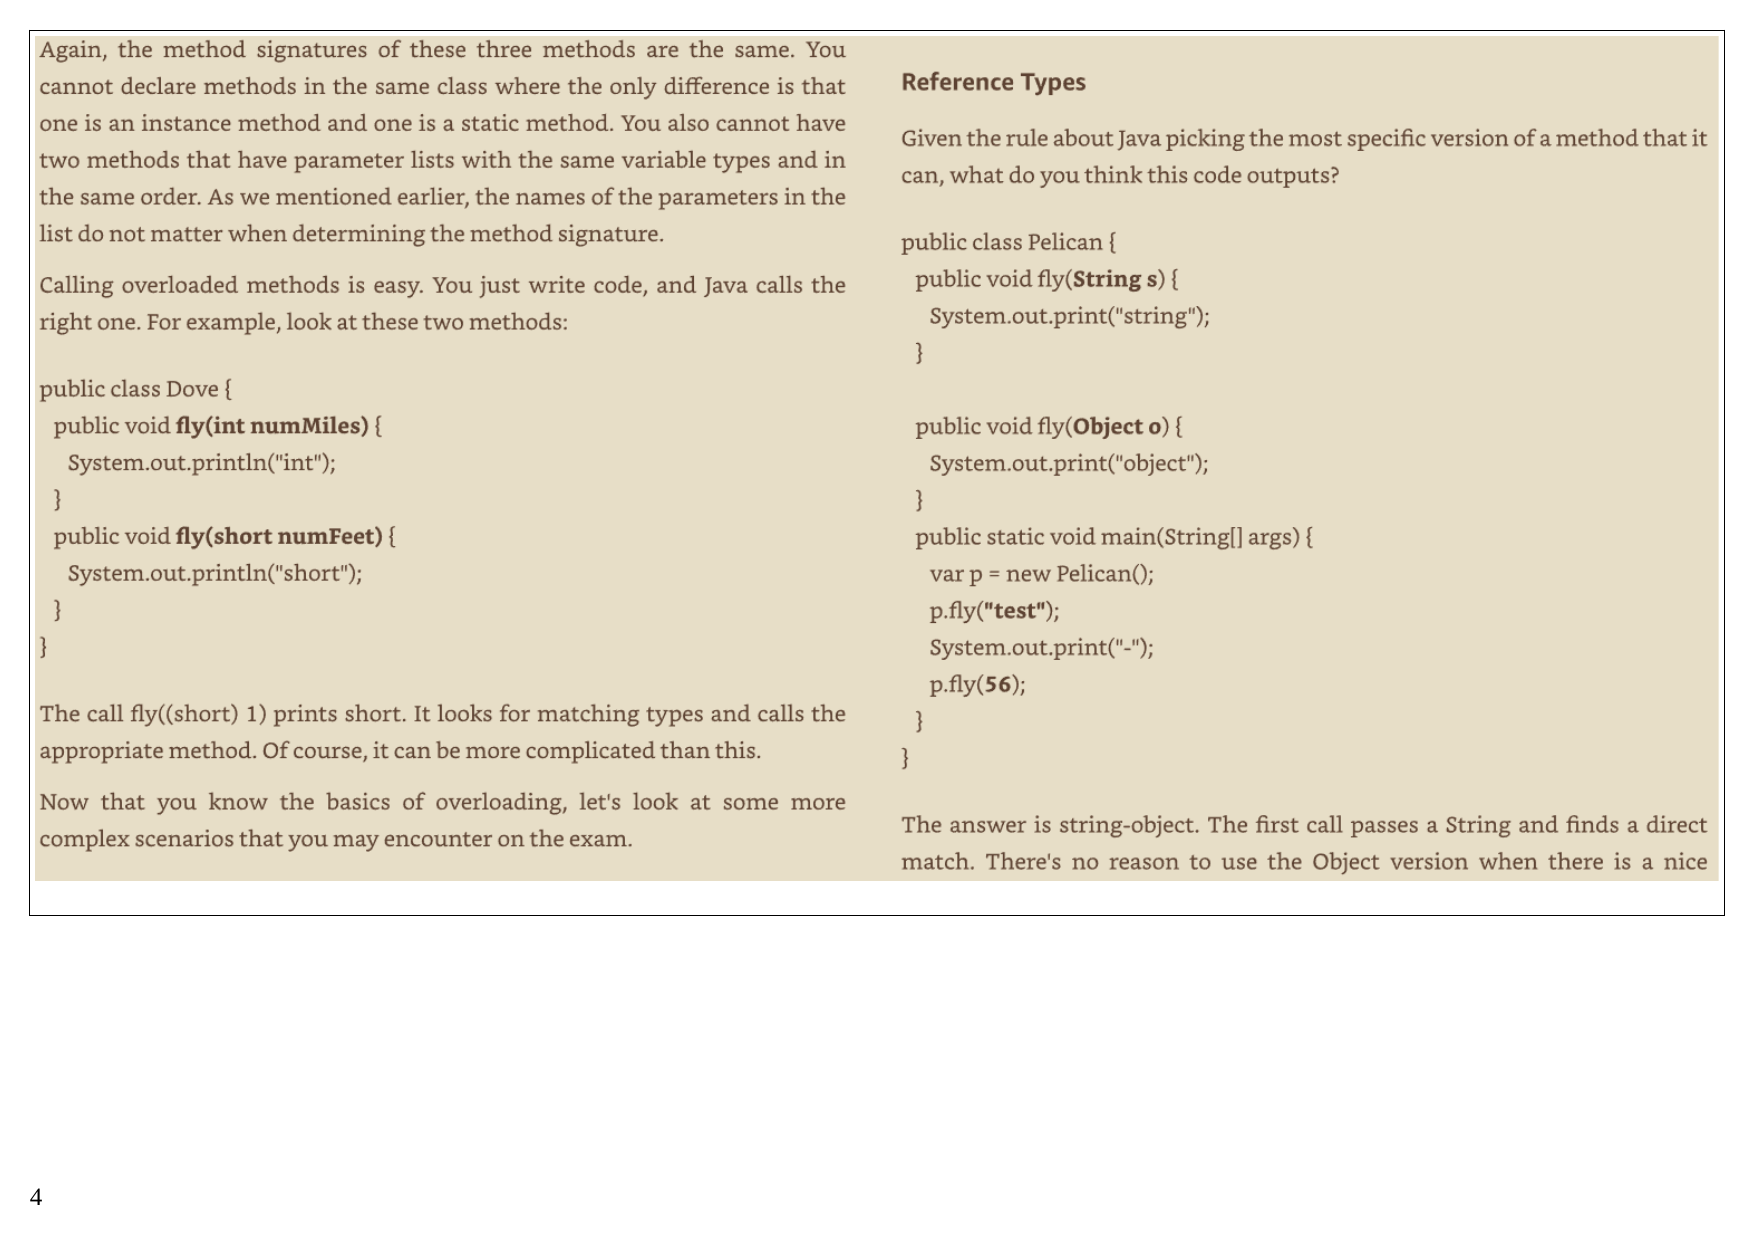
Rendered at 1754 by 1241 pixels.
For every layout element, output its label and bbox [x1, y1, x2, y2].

table_cell [30, 31, 1724, 915]
picture [35, 36, 1719, 881]
